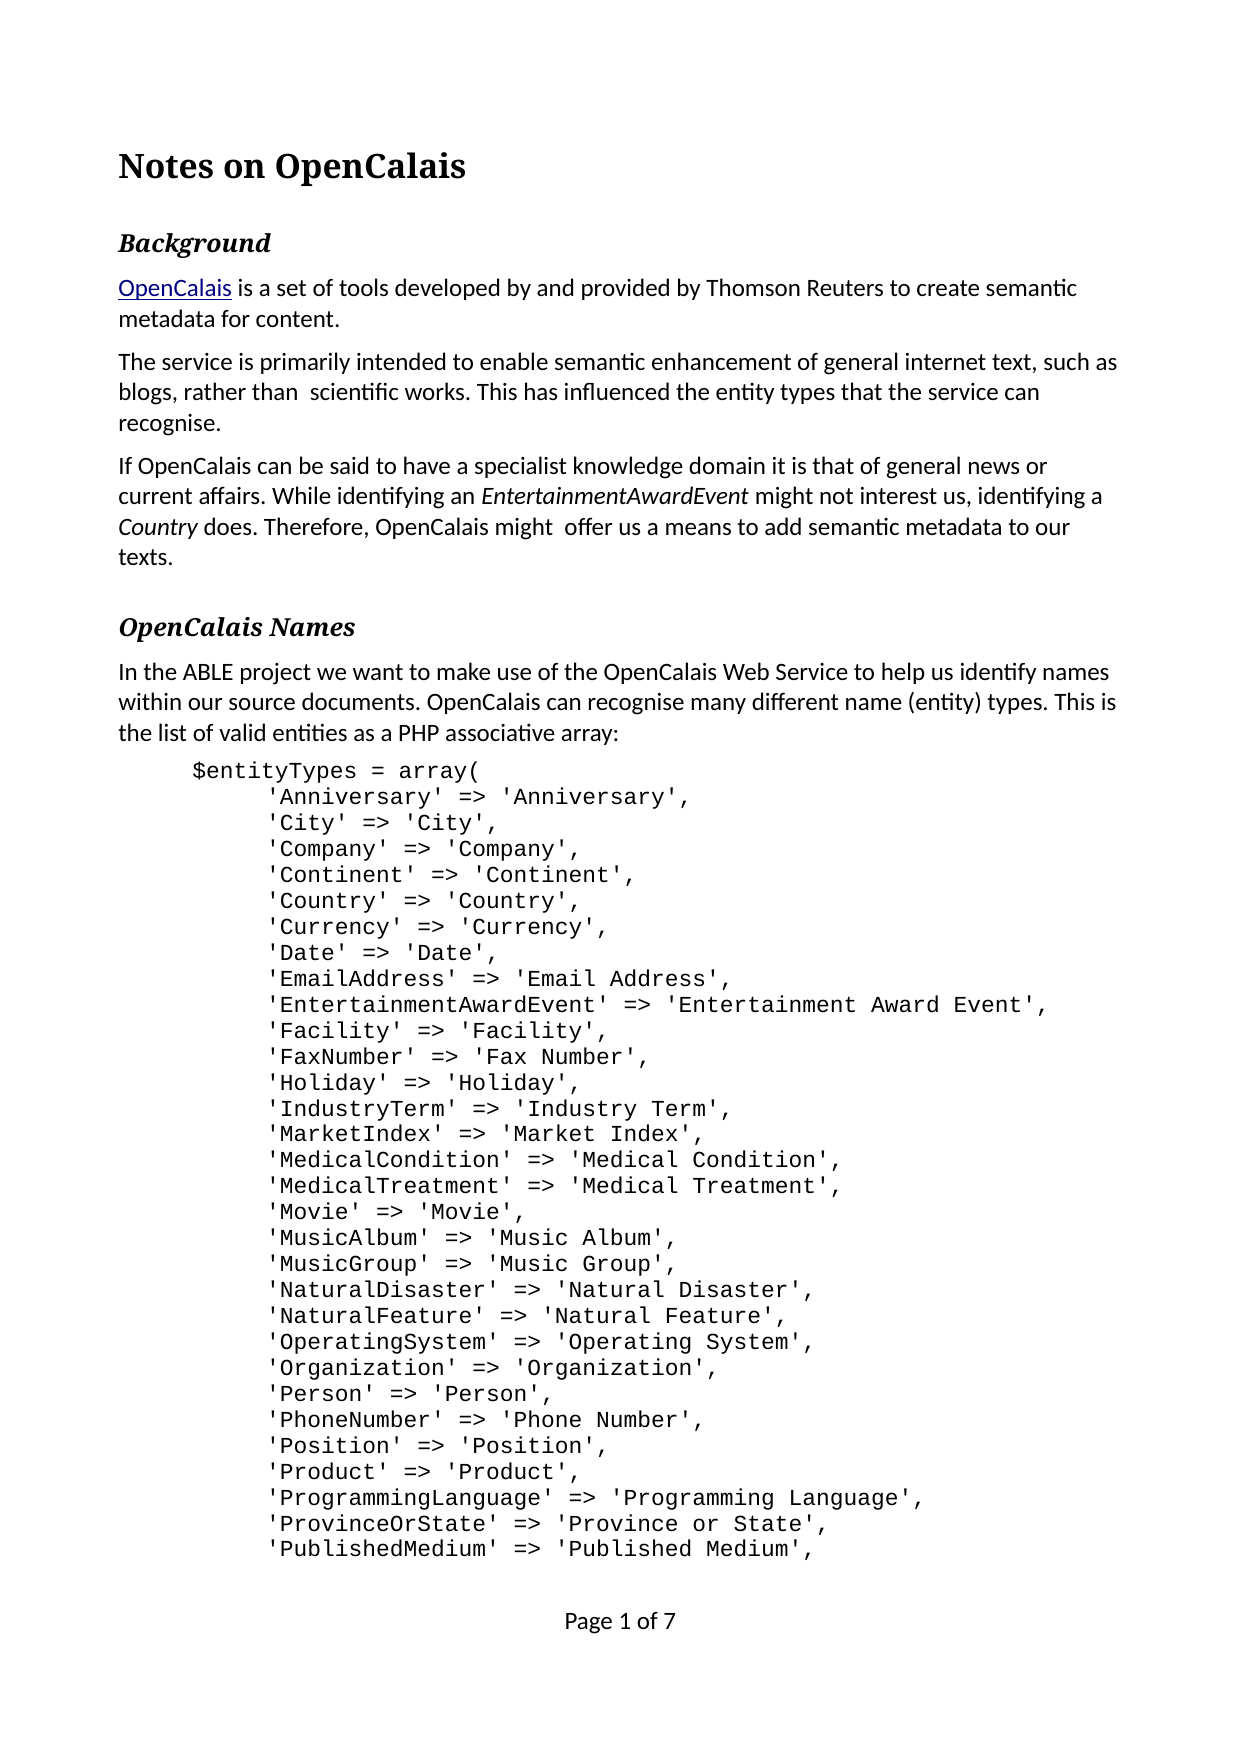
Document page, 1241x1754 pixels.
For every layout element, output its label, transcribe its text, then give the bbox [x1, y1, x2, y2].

text 'MusicAlbum' => 'Music Album', [192, 1227, 1122, 1252]
text 'PhoneNumber' => 'Phone Number', [192, 1408, 1122, 1434]
text 'Position' => 'Position', [192, 1434, 1122, 1460]
text 'MedicalCondition' => 'Medical Condition', [192, 1149, 1122, 1175]
text 'IndustryTerm' => 'Industry Term', [192, 1097, 1122, 1123]
text 'Date' => 'Date', [192, 941, 1122, 967]
text If OpenCalais can be said to have a specialist knowledge domain it is that of general news or current affairs. While identifying an EntertainmentAwardEvent might not interest us, identifying a Country does. Therefore, OpenCalais might offer us a means to add semantic metadata to our texts. [118, 450, 1122, 572]
text 'OperatingSystem' => 'Operating System', [192, 1330, 1122, 1356]
text In the ABLE project we want to make use of the OpenCalais Web Service to help us identify names within our source documents. OpenCalais can recognise many different name (entity) types. This is the list of valid entities as a PHP associative array: [118, 656, 1122, 747]
text 'ProgrammingLanguage' => 'Programming Language', [192, 1486, 1122, 1512]
subtitle Background [118, 226, 1122, 260]
text 'Holiday' => 'Holiday', [192, 1071, 1122, 1097]
text 'FaxNumber' => 'Fax Number', [192, 1045, 1122, 1071]
subtitle OpenCalais Names [118, 609, 1122, 643]
text 'EmailAddress' => 'Email Address', [192, 967, 1122, 993]
text 'Facility' => 'Facility', [192, 1019, 1122, 1045]
text 'ProvinceOrState' => 'Province or State', [192, 1512, 1122, 1538]
text 'Organization' => 'Organization', [192, 1356, 1122, 1382]
subtitle Notes on OpenCalais [118, 143, 1122, 189]
text 'Country' => 'Country', [192, 889, 1122, 915]
text 'Product' => 'Product', [192, 1460, 1122, 1486]
text 'PublishedMedium' => 'Published Medium', [192, 1538, 1122, 1564]
text OpenCalais is a set of tools developed by and provided by Thomson Reuters to create semantic metadata for content. [118, 273, 1122, 334]
text 'Person' => 'Person', [192, 1382, 1122, 1408]
text 'MedicalTreatment' => 'Medical Treatment', [192, 1175, 1122, 1201]
text 'Company' => 'Company', [192, 837, 1122, 863]
text 'Continent' => 'Continent', [192, 863, 1122, 889]
text 'MusicGroup' => 'Music Group', [192, 1252, 1122, 1278]
text The service is primarily intended to enable semantic enhancement of general internet text, such as blogs, rather than scientific works. This has influenced the entity types that the service can recognise. [118, 346, 1122, 438]
text 'NaturalDisaster' => 'Natural Disaster', [192, 1278, 1122, 1304]
text 'NaturalFeature' => 'Natural Feature', [192, 1304, 1122, 1330]
text $entityTypes = array( [192, 760, 1122, 786]
text 'Anniversary' => 'Anniversary', [192, 786, 1122, 812]
text 'City' => 'City', [192, 812, 1122, 837]
text 'MarketIndex' => 'Market Index', [192, 1123, 1122, 1149]
text 'Movie' => 'Movie', [192, 1201, 1122, 1227]
text 'EntertainmentAwardEvent' => 'Entertainment Award Event', [192, 993, 1122, 1019]
text 'Currency' => 'Currency', [192, 915, 1122, 941]
